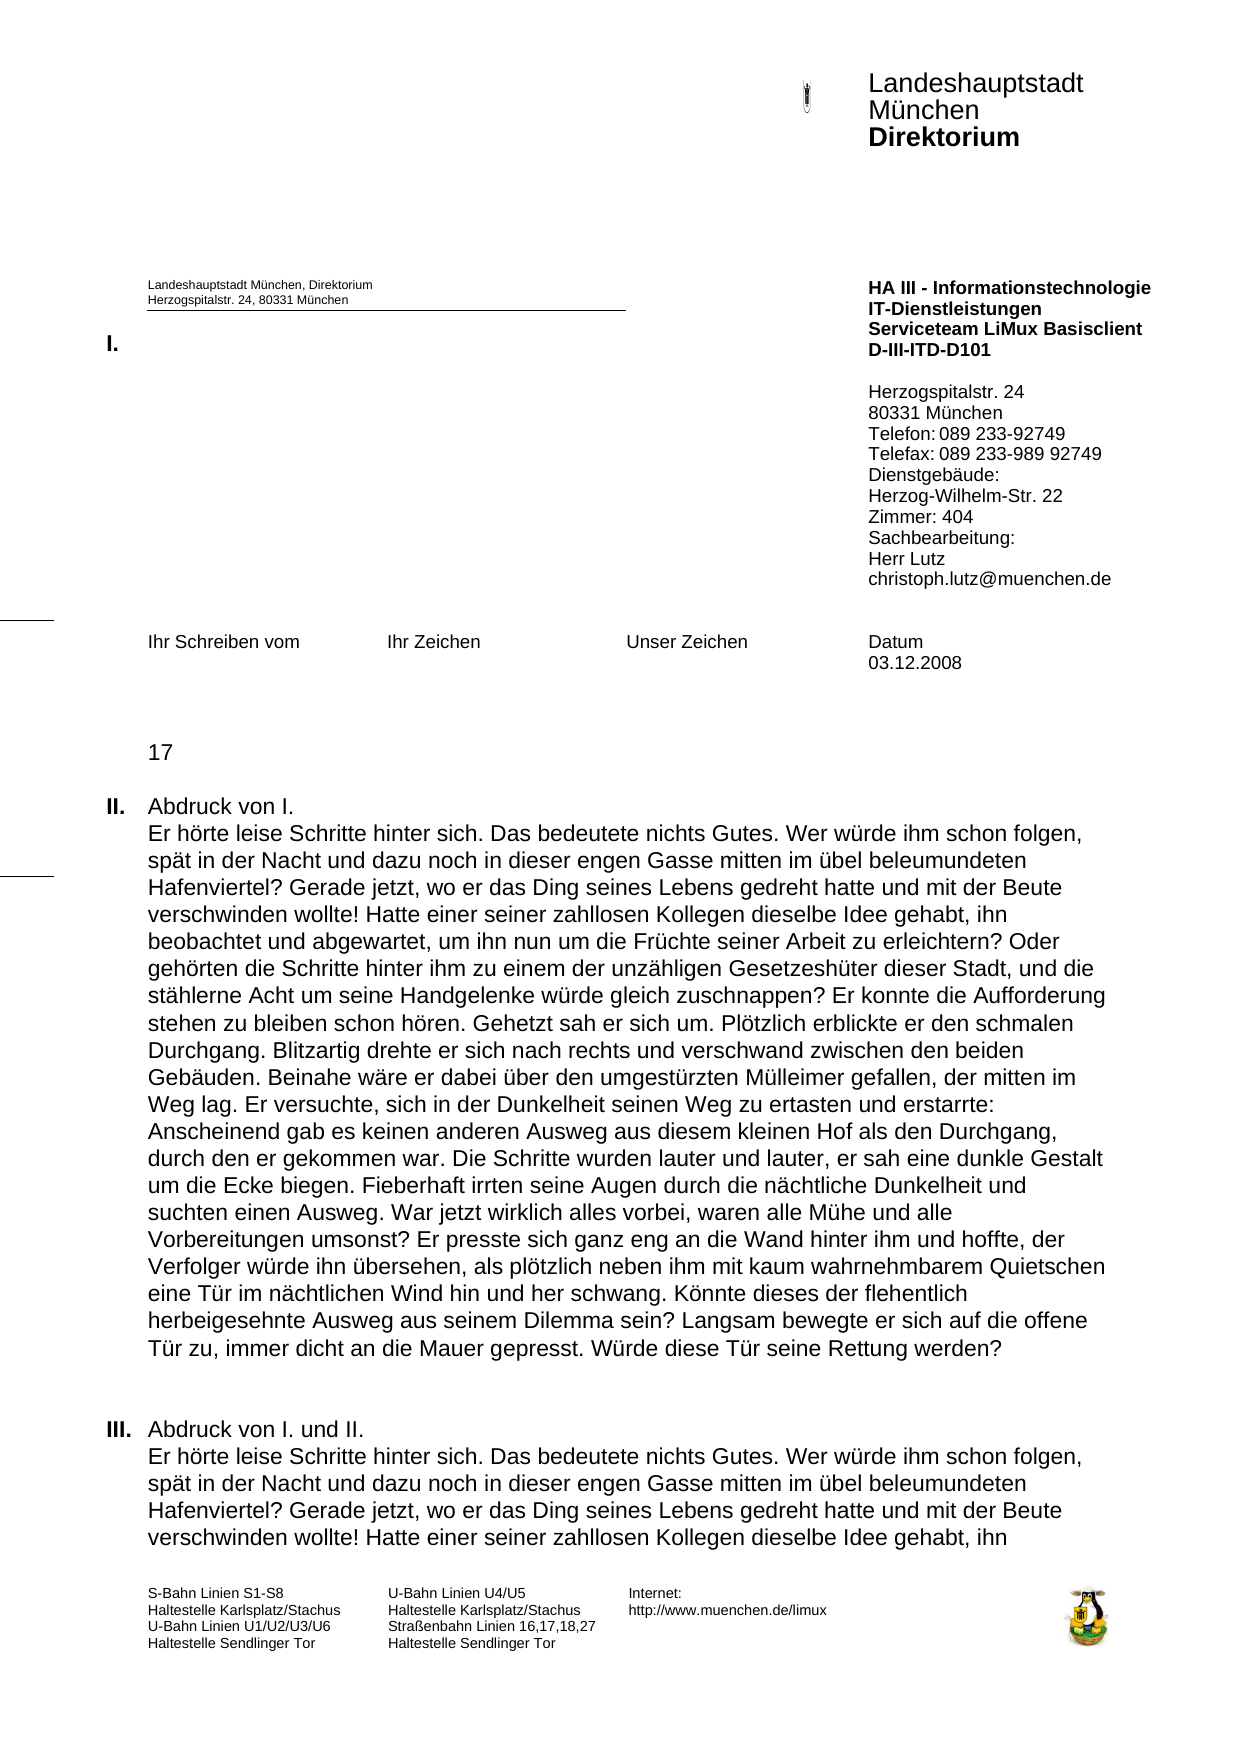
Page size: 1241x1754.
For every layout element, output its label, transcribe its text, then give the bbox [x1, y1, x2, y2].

text Er hörte leise Schritte hinter sich. Das bedeutete nichts Gutes. Wer würde ihm schon folgen, spät in der Nacht und dazu noch in dieser engen Gasse mitten im übel beleumundeten Hafenviertel? Gerade jetzt, wo er das Ding seines Lebens gedreht hatte und mit der Beute verschwinden wollte! Hatte einer seiner zahllosen Kollegen dieselbe Idee gehabt, ihn beobachtet und abgewartet, um ihn nun um die Früchte seiner Arbeit zu erleichtern? Oder gehörten die Schritte hinter ihm zu einem der unzähligen Gesetzeshüter dieser Stadt, und die stählerne Acht um seine Handgelenke würde gleich zuschnappen? Er konnte die Aufforderung stehen zu bleiben schon hören. Gehetzt sah er sich um. Plötzlich erblickte er den schmalen Durchgang. Blitzartig drehte er sich nach rechts und verschwand zwischen den beiden Gebäuden. Beinahe wäre er dabei über den umgestürzten Mülleimer gefallen, der mitten im Weg lag. Er versuchte, sich in der Dunkelheit seinen Weg zu ertasten und erstarrte: Anscheinend gab es keinen anderen Ausweg aus diesem kleinen Hof als den Durchgang, durch den er gekommen war. Die Schritte wurden lauter und lauter, er sah eine dunkle Gestalt um die Ecke biegen. Fieberhaft irrten seine Augen durch die nächtliche Dunkelheit und suchten einen Ausweg. War jetzt wirklich alles vorbei, waren alle Mühe und alle Vorbereitungen umsonst? Er presste sich ganz eng an die Wand hinter ihm und hoffte, der Verfolger würde ihn übersehen, als plötzlich neben ihm mit kaum wahrnehmbarem Quietschen eine Tür im nächtlichen Wind hin und her schwang. Könnte dieses der flehentlich herbeigesehnte Ausweg aus seinem Dilemma sein? Langsam bewegte er sich auf die offene Tür zu, immer dicht an die Mauer gepresst. Würde diese Tür seine Rettung werden? [148, 820, 1109, 1361]
text Datum [868, 632, 1108, 653]
text HA III - Informationstechnologie IT-Dienstleistungen Serviceteam LiMux Basisclient [868, 277, 1199, 340]
text Ihr Schreiben vom [148, 632, 354, 653]
text I. [106, 331, 136, 356]
table_header [869, 1551, 1110, 1652]
text Herzogspitalstr. 24 80331 München Telefon: 089 233-92749 Telefax: 089 233-989 92749 Dienstgebäude: Herzog-Wilhelm-Str. 22 Zimmer: 404 Sachbearbeitung: Herr Lutz christoph.lutz@muenchen.de [868, 382, 1199, 590]
text Direktorium [868, 125, 1199, 152]
table_header Internet: http://www.muenchen.de/limux [628, 1551, 869, 1652]
picture [1063, 1585, 1109, 1647]
text II. Abdruck von I. [106, 793, 1109, 820]
text Er hörte leise Schritte hinter sich. Das bedeutete nichts Gutes. Wer würde ihm schon folgen, spät in der Nacht und dazu noch in dieser engen Gasse mitten im übel beleumundeten Hafenviertel? Gerade jetzt, wo er das Ding seines Lebens gedreht hatte und mit der Beute verschwinden wollte! Hatte einer seiner zahllosen Kollegen dieselbe Idee gehabt, ihn [148, 1443, 1109, 1551]
text Unser Zeichen [626, 632, 833, 653]
text 17 [148, 738, 1109, 766]
text III. Abdruck von I. und II. [106, 1416, 1109, 1443]
table_header S-Bahn Linien S1-S8 Haltestelle Karlsplatz/Stachus U-Bahn Linien U1/U2/U3/U6 Haltestelle Sendlinger Tor [148, 1551, 388, 1652]
text München [868, 98, 1199, 125]
picture [803, 80, 811, 113]
text Ihr Zeichen [387, 632, 593, 653]
table_header U-Bahn Linien U4/U5 Haltestelle Karlsplatz/Stachus Straßenbahn Linien 16,17,18,27 Haltestelle Sendlinger Tor [388, 1551, 628, 1652]
text D-III-ITD-D101 [868, 340, 1199, 361]
text Landeshauptstadt [868, 71, 1199, 98]
text Landeshauptstadt München, Direktorium [148, 277, 626, 292]
text Herzogspitalstr. 24, 80331 München [148, 292, 626, 307]
text 03.12.2008 [868, 653, 1108, 673]
